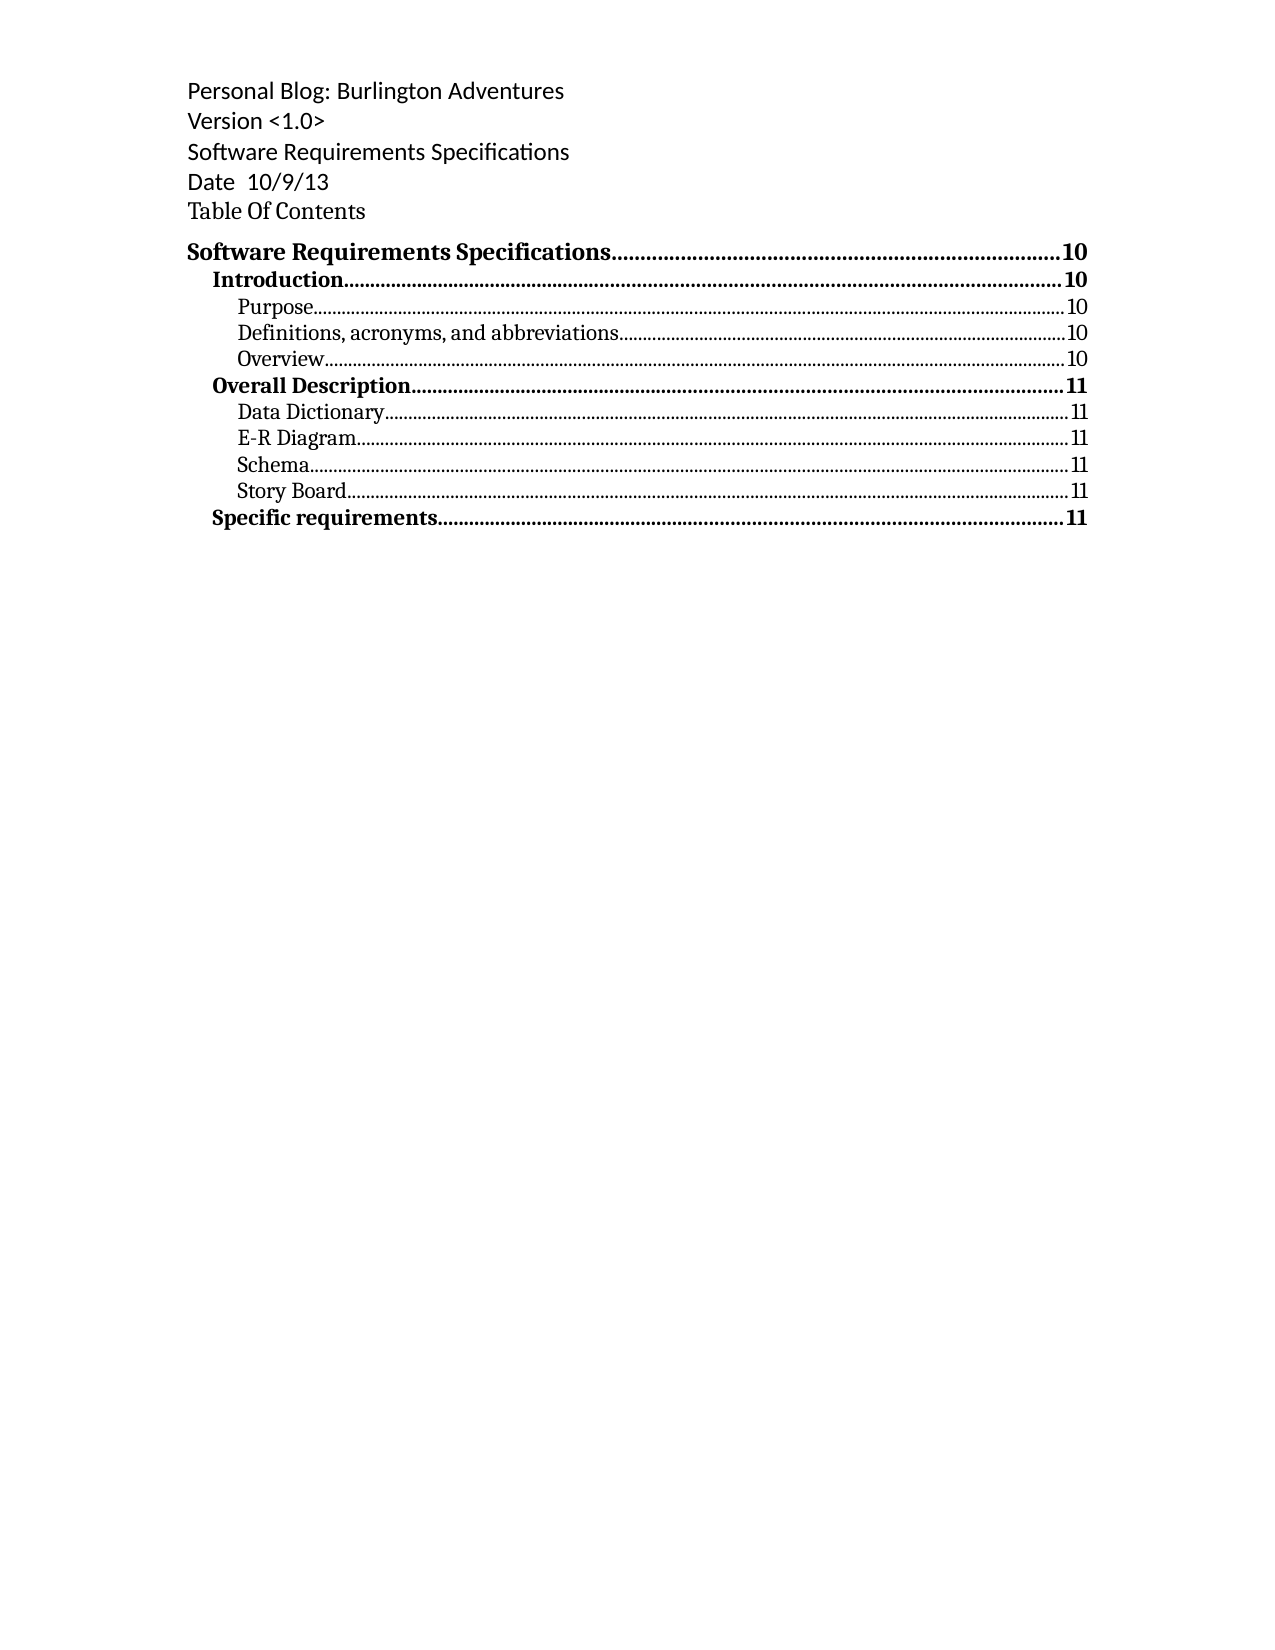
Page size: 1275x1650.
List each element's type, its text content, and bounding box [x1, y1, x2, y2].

text Story Board 11 [237, 478, 1087, 504]
text Definitions, acronyms, and abbreviations 10 [237, 320, 1087, 346]
text E-R Diagram 11 [237, 425, 1087, 452]
text Software Requirements Specifications 10 [187, 238, 1087, 267]
text Specific requirements 11 [212, 504, 1087, 531]
text Data Dictionary 11 [237, 399, 1087, 425]
text Purpose 10 [237, 293, 1087, 320]
text Schema 11 [237, 452, 1087, 478]
text Table Of Contents [187, 197, 1087, 226]
text Overall Description 11 [212, 372, 1087, 399]
text Overview 10 [237, 346, 1087, 372]
text Introduction 10 [212, 267, 1087, 293]
